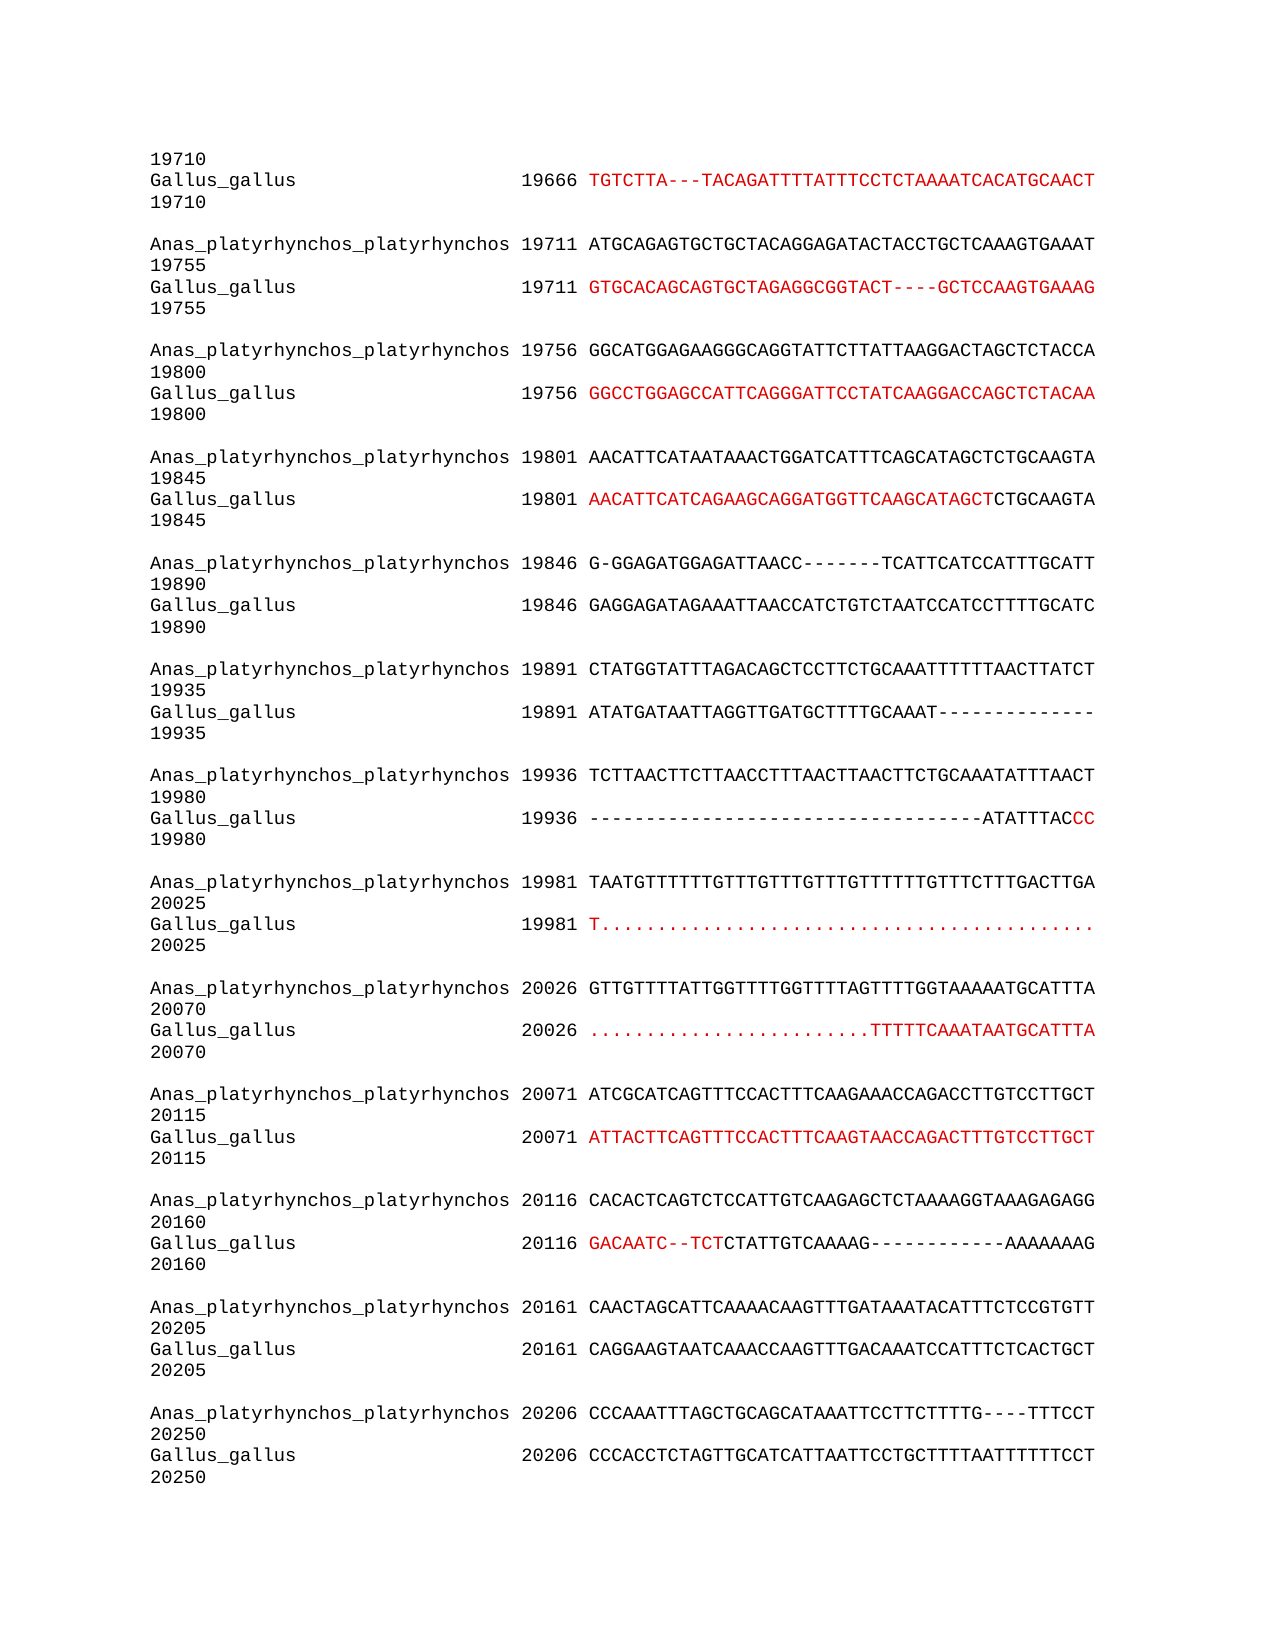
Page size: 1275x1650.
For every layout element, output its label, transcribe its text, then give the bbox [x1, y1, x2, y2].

text Gallus_gallus 19981 T............................................ 20025 [150, 915, 1125, 957]
text Anas_platyrhynchos_platyrhynchos 20161 CAACTAGCATTCAAAACAAGTTTGATAAATACATTTCTCCGTGTT 20205 [150, 1297, 1125, 1340]
text Gallus_gallus 19846 GAGGAGATAGAAATTAACCATCTGTCTAATCCATCCTTTTGCATC 19890 [150, 596, 1125, 639]
text Anas_platyrhynchos_platyrhynchos 19711 ATGCAGAGTGCTGCTACAGGAGATACTACCTGCTCAAAGTGAAAT 19755 [150, 235, 1125, 277]
text Gallus_gallus 19666 TGTCTTA‑‑‑TACAGATTTTATTTCCTCTAAAATCACATGCAACT 19710 [150, 171, 1125, 214]
text Gallus_gallus 20071 ATTACTTCAGTTTCCACTTTCAAGTAACCAGACTTTGTCCTTGCT 20115 [150, 1127, 1125, 1170]
text Anas_platyrhynchos_platyrhynchos 19756 GGCATGGAGAAGGGCAGGTATTCTTATTAAGGACTAGCTCTACCA 19800 [150, 341, 1125, 384]
text Anas_platyrhynchos_platyrhynchos 20071 ATCGCATCAGTTTCCACTTTCAAGAAACCAGACCTTGTCCTTGCT 20115 [150, 1085, 1125, 1127]
text Gallus_gallus 20206 CCCACCTCTAGTTGCATCATTAATTCCTGCTTTTAATTTTTTCCT 20250 [150, 1446, 1125, 1489]
text Anas_platyrhynchos_platyrhynchos 20206 CCCAAATTTAGCTGCAGCATAAATTCCTTCTTTTG‑‑‑‑TTTCCT 20250 [150, 1404, 1125, 1446]
text Anas_platyrhynchos_platyrhynchos 19891 CTATGGTATTTAGACAGCTCCTTCTGCAAATTTTTTAACTTATCT 19935 [150, 660, 1125, 702]
text Gallus_gallus 19756 GGCCTGGAGCCATTCAGGGATTCCTATCAAGGACCAGCTCTACAA 19800 [150, 384, 1125, 426]
text Anas_platyrhynchos_platyrhynchos 19936 TCTTAACTTCTTAACCTTTAACTTAACTTCTGCAAATATTTAACT 19980 [150, 766, 1125, 809]
text 19710 [150, 150, 1125, 171]
text Gallus_gallus 19801 AACATTCATCAGAAGCAGGATGGTTCAAGCATAGCTCTGCAAGTA 19845 [150, 490, 1125, 532]
text Gallus_gallus 20026 .........................TTTTTCAAATAATGCATTTA 20070 [150, 1021, 1125, 1064]
text Anas_platyrhynchos_platyrhynchos 20116 CACACTCAGTCTCCATTGTCAAGAGCTCTAAAAGGTAAAGAGAGG 20160 [150, 1191, 1125, 1234]
text Gallus_gallus 20116 GACAATC‑‑TCTCTATTGTCAAAAG‑‑‑‑‑‑‑‑‑‑‑‑AAAAAAAG 20160 [150, 1234, 1125, 1276]
text Anas_platyrhynchos_platyrhynchos 19846 G‑GGAGATGGAGATTAACC‑‑‑‑‑‑‑TCATTCATCCATTTGCATT 19890 [150, 554, 1125, 596]
text Anas_platyrhynchos_platyrhynchos 19981 TAATGTTTTTTGTTTGTTTGTTTGTTTTTTGTTTCTTTGACTTGA 20025 [150, 872, 1125, 915]
text Gallus_gallus 19936 ‑‑‑‑‑‑‑‑‑‑‑‑‑‑‑‑‑‑‑‑‑‑‑‑‑‑‑‑‑‑‑‑‑‑‑ATATTTACCC 19980 [150, 809, 1125, 851]
text Anas_platyrhynchos_platyrhynchos 20026 GTTGTTTTATTGGTTTTGGTTTTAGTTTTGGTAAAAATGCATTTA 20070 [150, 979, 1125, 1021]
text Anas_platyrhynchos_platyrhynchos 19801 AACATTCATAATAAACTGGATCATTTCAGCATAGCTCTGCAAGTA 19845 [150, 447, 1125, 490]
text Gallus_gallus 19891 ATATGATAATTAGGTTGATGCTTTTGCAAAT‑‑‑‑‑‑‑‑‑‑‑‑‑‑ 19935 [150, 702, 1125, 745]
text Gallus_gallus 20161 CAGGAAGTAATCAAACCAAGTTTGACAAATCCATTTCTCACTGCT 20205 [150, 1340, 1125, 1382]
text Gallus_gallus 19711 GTGCACAGCAGTGCTAGAGGCGGTACT‑‑‑‑GCTCCAAGTGAAAG 19755 [150, 277, 1125, 320]
